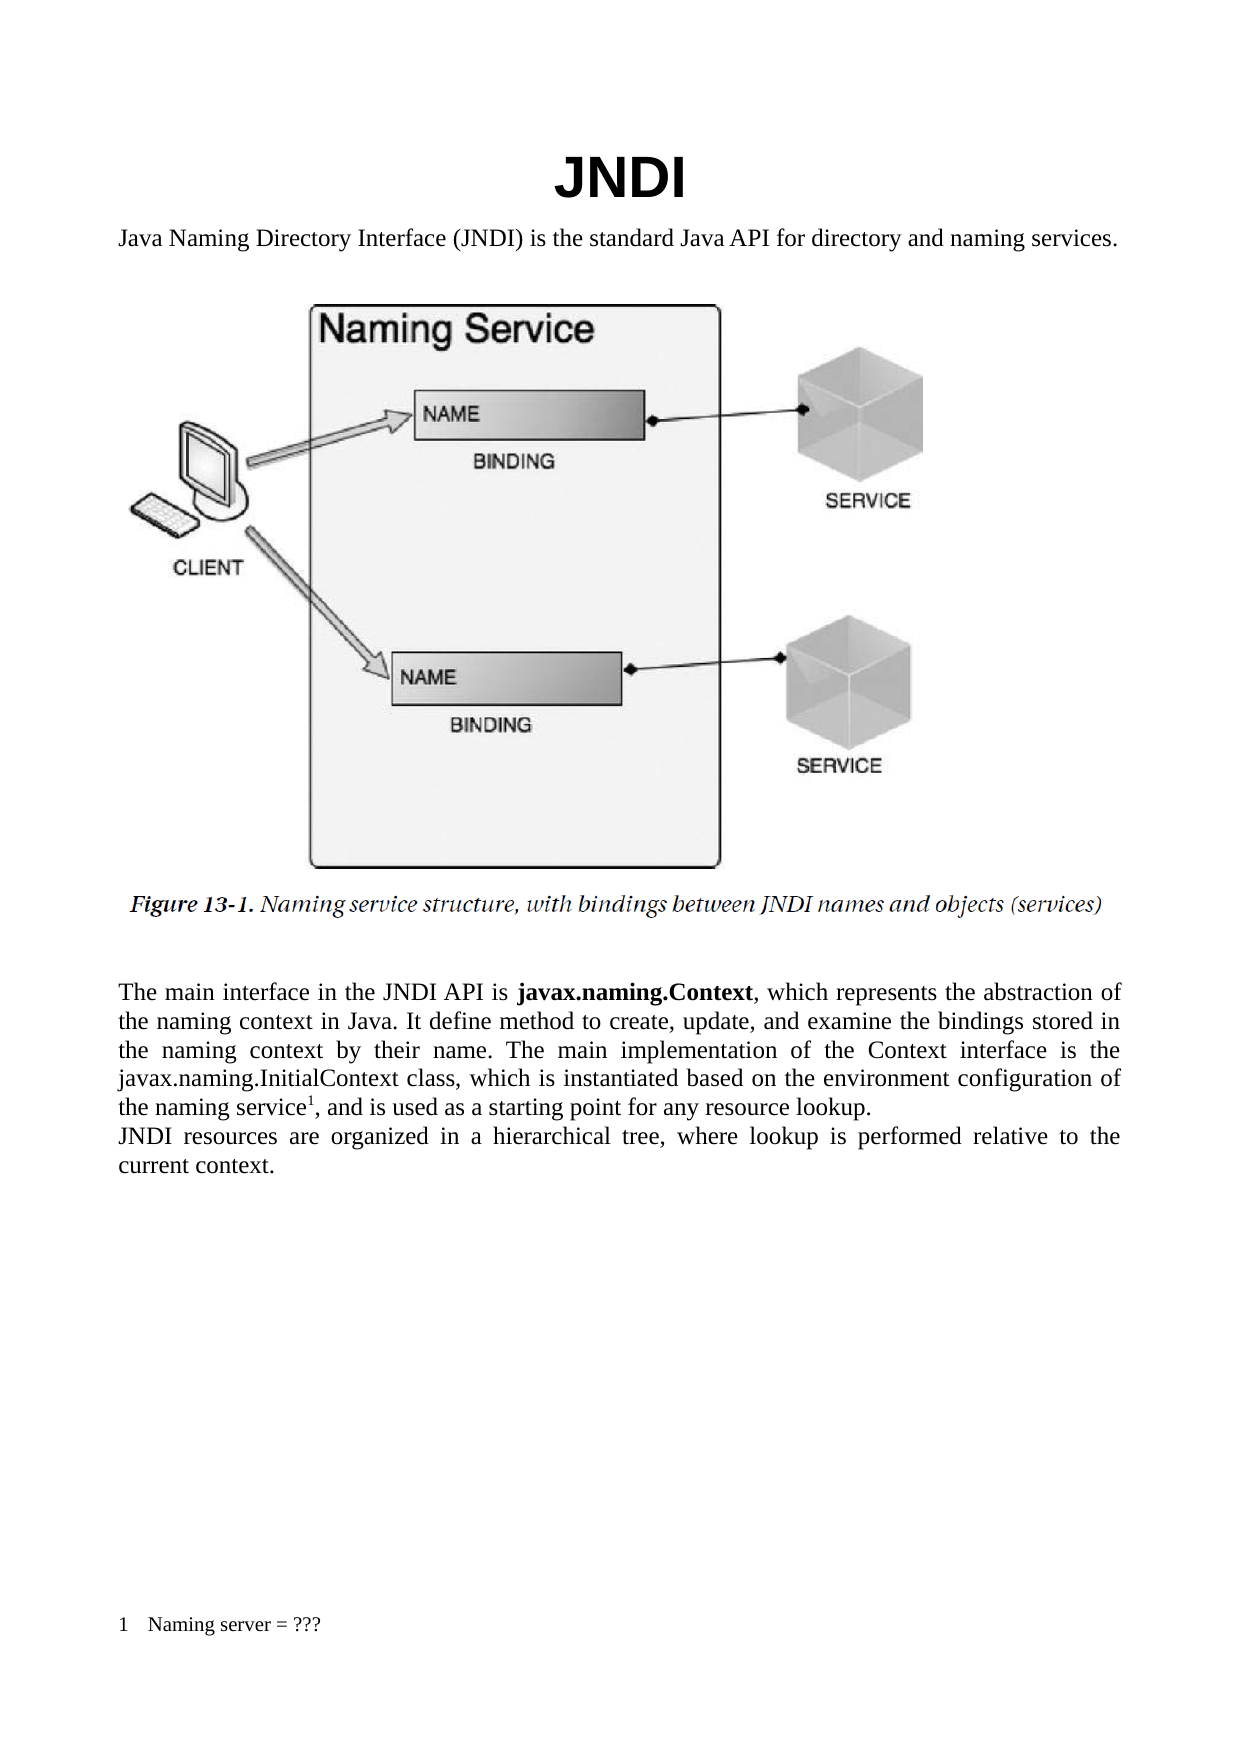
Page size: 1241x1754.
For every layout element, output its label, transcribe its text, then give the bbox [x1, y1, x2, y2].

text JNDI resources are organized in a hierarchical tree, where lookup is performed relative to the current context. [118, 1121, 1122, 1178]
text Java Naming Directory Interface (JNDI) is the standard Java API for directory and naming services. [118, 223, 1122, 251]
picture [118, 280, 1123, 920]
text The main interface in the JNDI API is javax.naming.Context, which represents the abstraction of the naming context in Java. It define method to create, update, and examine the bindings stored in the naming context by their name. The main implementation of the Context interface is the javax.naming.InitialContext class, which is instantiated based on the environment configuration of the naming service, and is used as a starting point for any resource lookup. [118, 977, 1122, 1121]
text Naming server = ??? [118, 1612, 1122, 1636]
title JNDI [118, 143, 1122, 210]
